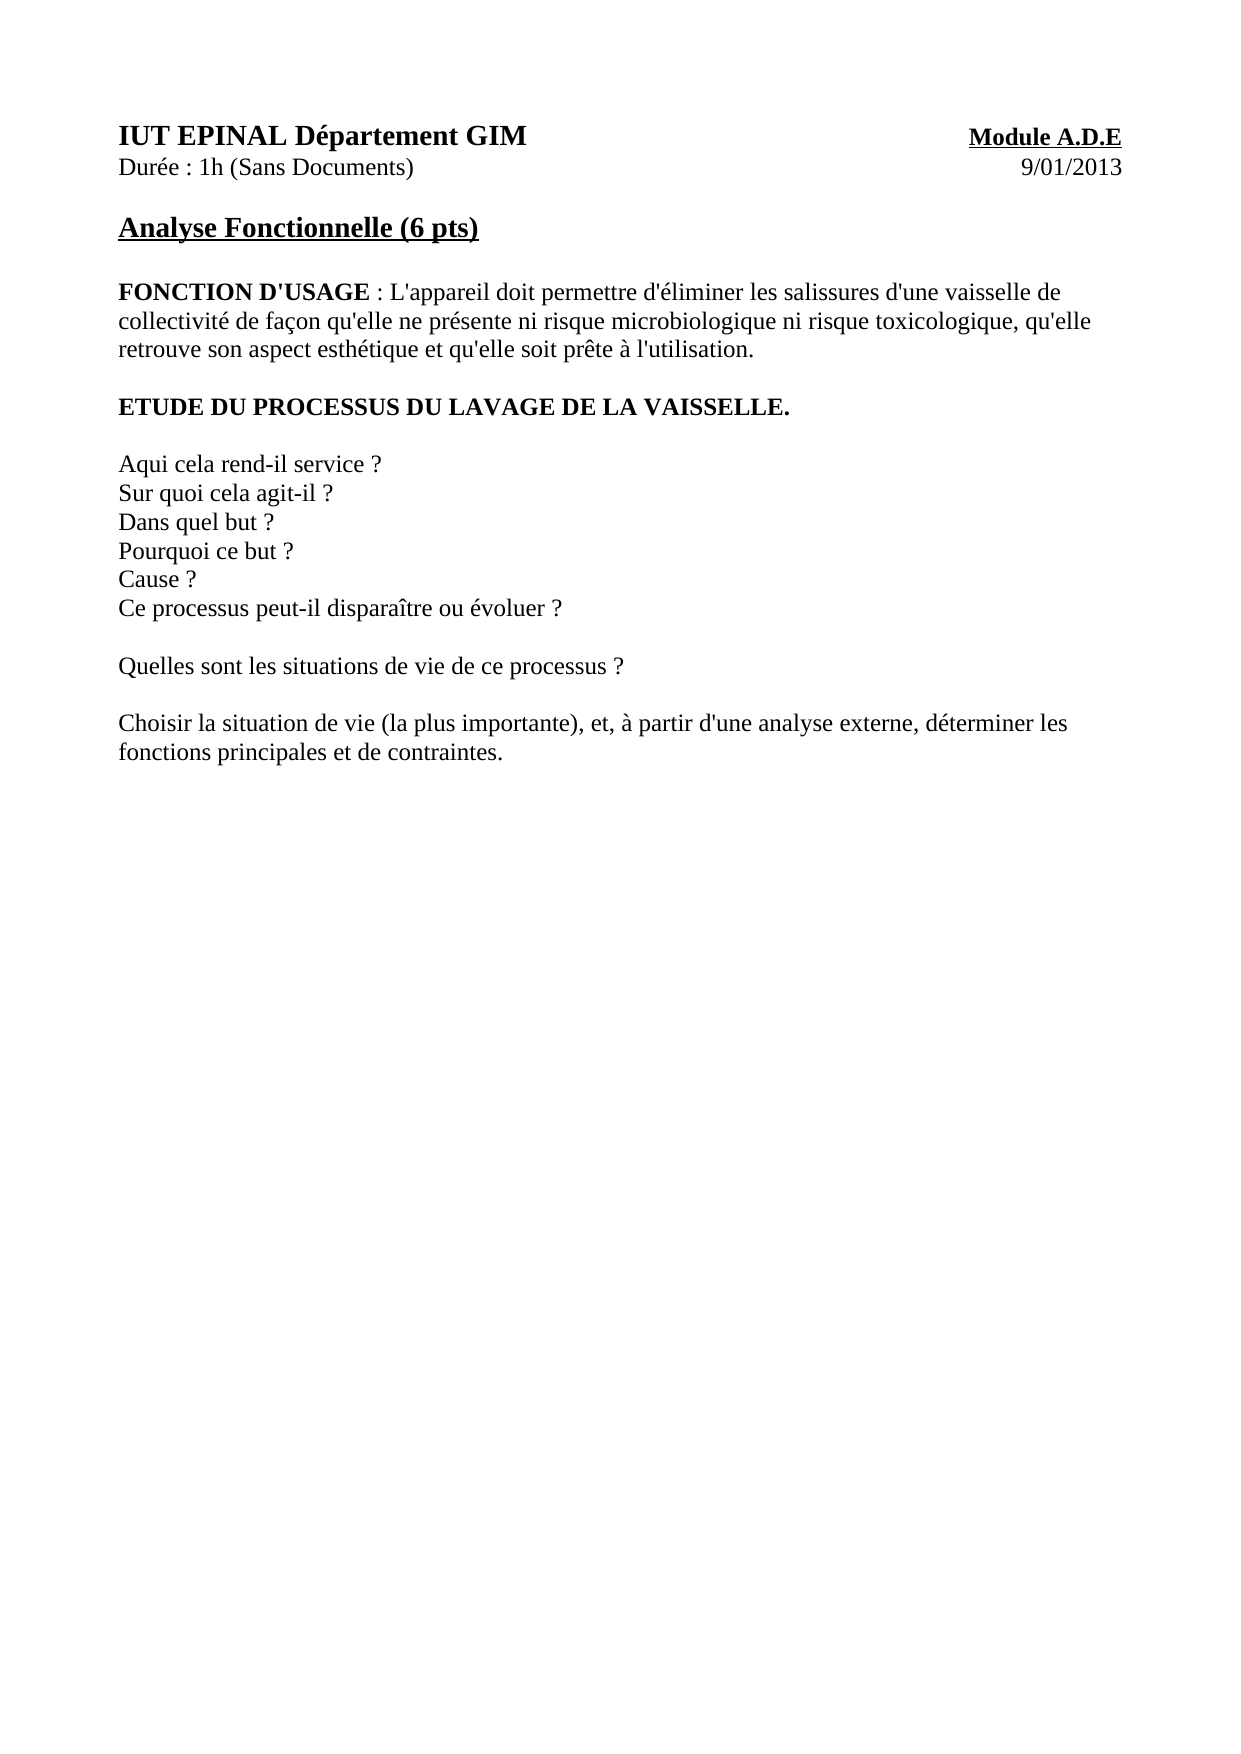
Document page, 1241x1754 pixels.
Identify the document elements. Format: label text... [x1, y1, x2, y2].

text Quelles sont les situations de vie de ce processus ? [118, 651, 1122, 679]
text Cause ? [118, 564, 1122, 593]
text FONCTION D'USAGE : L'appareil doit permettre d'éliminer les salissures d'une vaisselle de collectivité de façon qu'elle ne présente ni risque microbiologique ni risque toxicologique, qu'elle retrouve son aspect esthétique et qu'elle soit prête à l'utilisation. [118, 277, 1122, 363]
text Sur quoi cela agit-il ? [118, 478, 1122, 507]
text Choisir la situation de vie (la plus importante), et, à partir d'une analyse externe, déterminer les fonctions principales et de contraintes. [118, 708, 1122, 766]
text Aqui cela rend-il service ? [118, 449, 1122, 478]
text Analyse Fonctionnelle (6 pts) [118, 210, 1122, 243]
text Dans quel but ? [118, 507, 1122, 536]
text ETUDE DU PROCESSUS DU LAVAGE DE LA VAISSELLE. [118, 392, 1122, 421]
text Ce processus peut-il disparaître ou évoluer ? [118, 593, 1122, 622]
text Pourquoi ce but ? [118, 536, 1122, 564]
